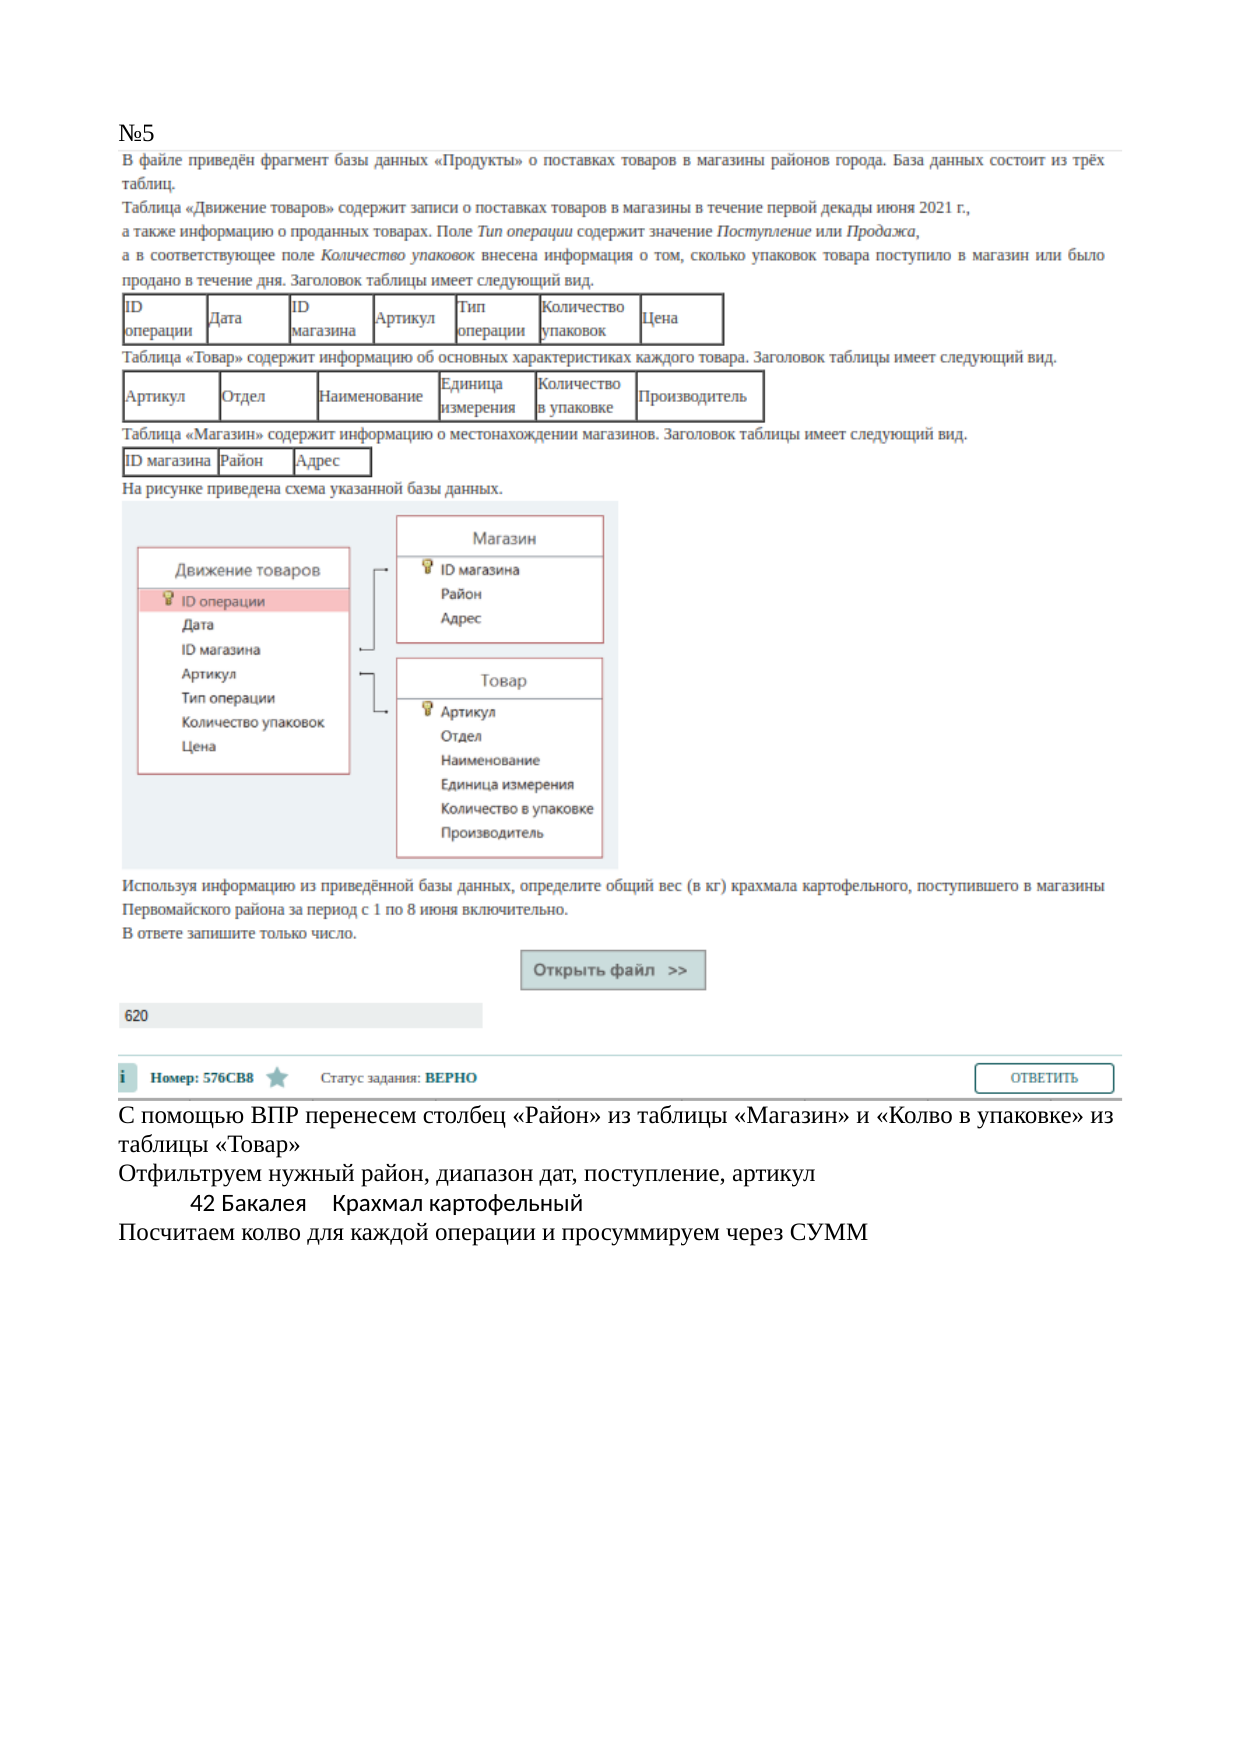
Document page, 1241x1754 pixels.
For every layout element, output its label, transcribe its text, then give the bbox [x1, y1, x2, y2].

table_header Бакалея [218, 1187, 329, 1217]
table_header 42 [115, 1187, 218, 1217]
text Посчитаем колво для каждой операции и просуммируем через СУММ [118, 1217, 1122, 1246]
table_header Крахмал картофельный [329, 1187, 629, 1217]
text Отфильтруем нужный район, диапазон дат, поступление, артикул [118, 1158, 1122, 1187]
text С помощью ВПР перенесем столбец «Район» из таблицы «Магазин» и «Колво в упаковке» из таблицы «Товар» [118, 1101, 1122, 1158]
text №5 [118, 118, 1122, 146]
picture [118, 146, 1123, 1101]
